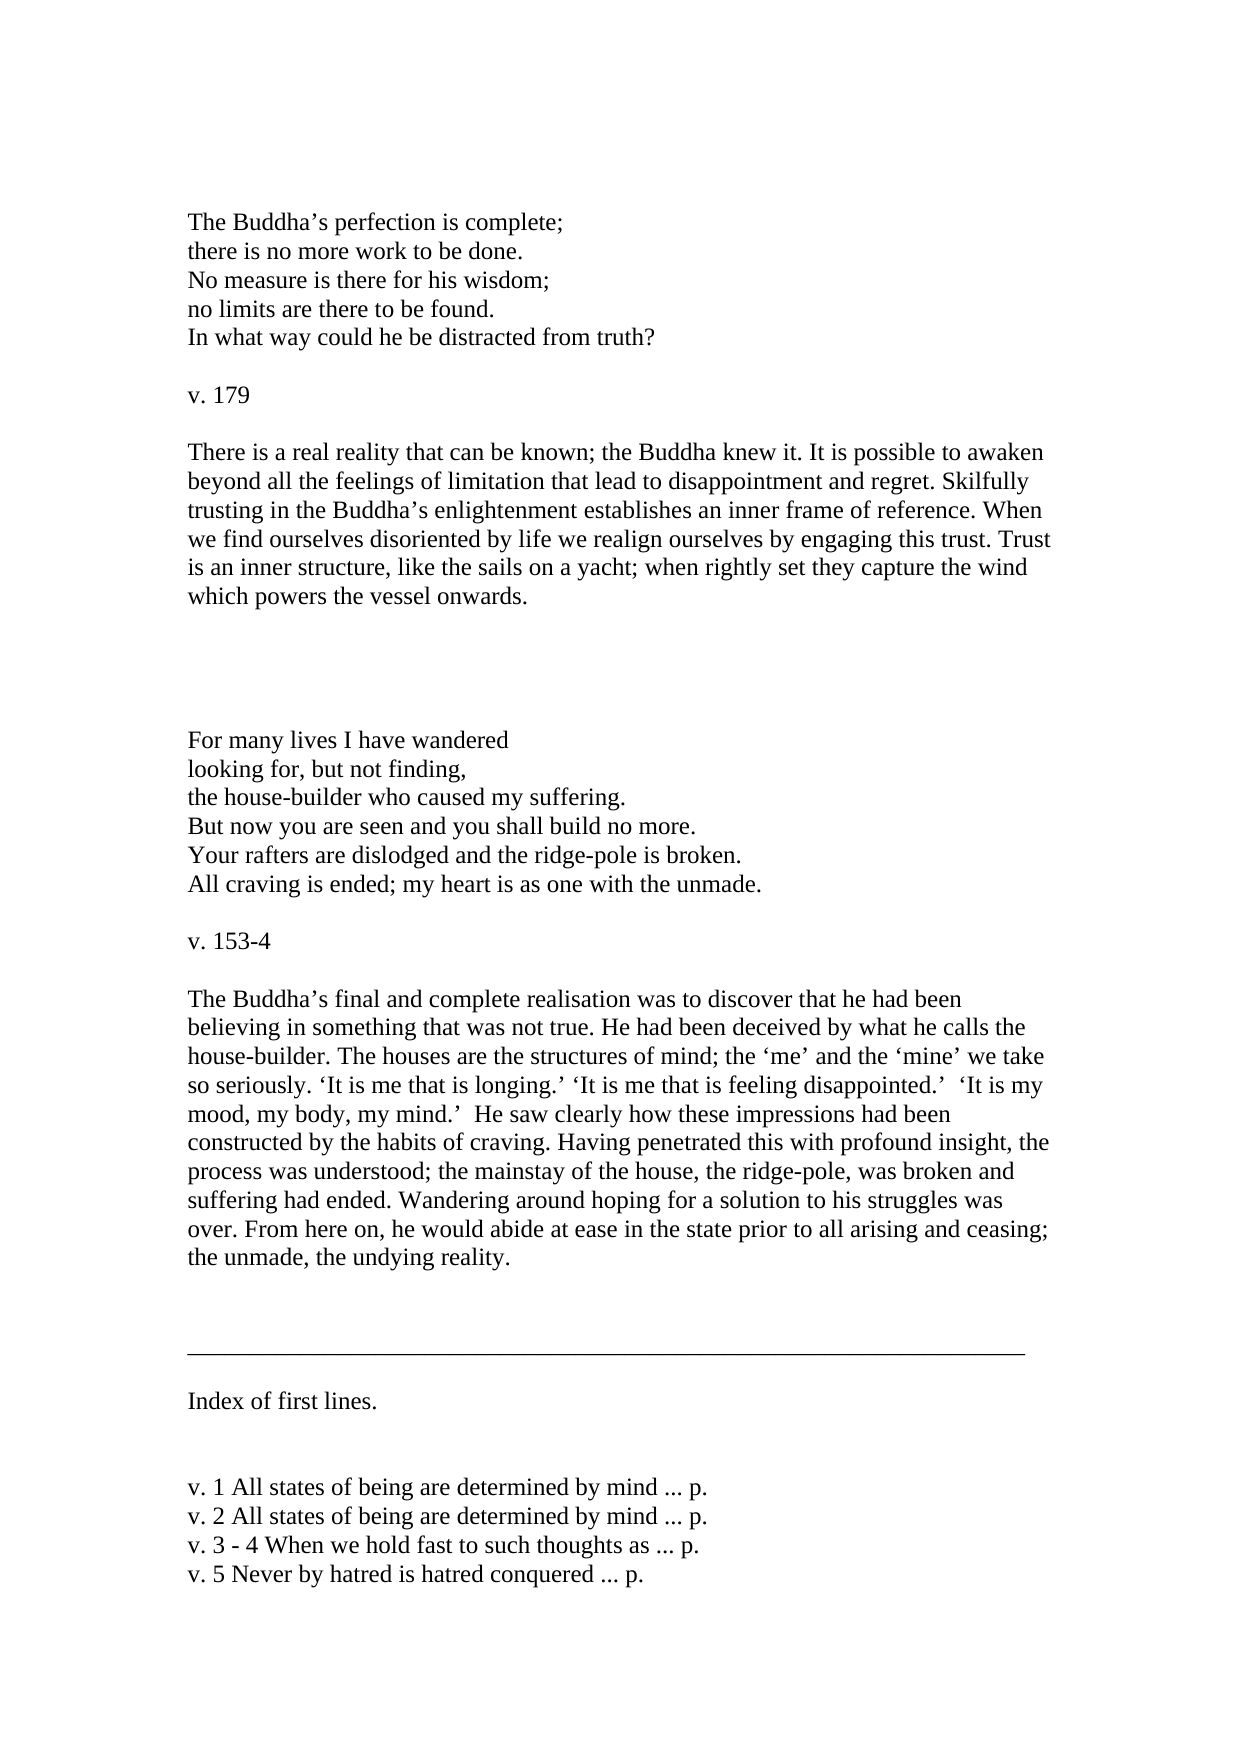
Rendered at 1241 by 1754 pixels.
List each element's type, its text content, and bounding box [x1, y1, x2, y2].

text No measure is there for his wisdom; [187, 265, 1053, 294]
text All craving is ended; my heart is as one with the unmade. [187, 869, 1053, 897]
text ___________________________________________________________________ [187, 1329, 1053, 1357]
text no limits are there to be found. [187, 294, 1053, 322]
text v. 1 All states of being are determined by mind ... p. [187, 1472, 1053, 1501]
text v. 5 Never by hatred is hatred conquered ... p. [187, 1559, 1053, 1587]
text the house-builder who caused my suffering. [187, 782, 1053, 811]
text Index of first lines. [187, 1386, 1053, 1415]
text v. 3 - 4 When we hold fast to such thoughts as ... p. [187, 1530, 1053, 1559]
text v. 2 All states of being are determined by mind ... p. [187, 1501, 1053, 1530]
text But now you are seen and you shall build no more. [187, 811, 1053, 840]
text v. 179 [187, 380, 1053, 409]
text v. 153-4 [187, 926, 1053, 955]
text Your rafters are dislodged and the ridge-pole is broken. [187, 840, 1053, 869]
text In what way could he be distracted from truth? [187, 322, 1053, 351]
text For many lives I have wandered [187, 725, 1053, 754]
text looking for, but not finding, [187, 754, 1053, 782]
text there is no more work to be done. [187, 236, 1053, 265]
text There is a real reality that can be known; the Buddha knew it. It is possible to awaken beyond all the feelings of limitation that lead to disappointment and regret. Skilfully trusting in the Buddha’s enlightenment establishes an inner frame of reference. When we find ourselves disoriented by life we realign ourselves by engaging this trust. Trust is an inner structure, like the sails on a yacht; when rightly set they capture the wind which powers the vessel onwards. [187, 437, 1053, 610]
text The Buddha’s final and complete realisation was to discover that he had been believing in something that was not true. He had been deceived by what he calls the house-builder. The houses are the structures of mind; the ‘me’ and the ‘mine’ we take so seriously. ‘It is me that is longing.’ ‘It is me that is feeling disappointed.’ ‘It is my mood, my body, my mind.’ He saw clearly how these impressions had been constructed by the habits of craving. Having penetrated this with profound insight, the process was understood; the mainstay of the house, the ridge-pole, was broken and suffering had ended. Wandering around hoping for a solution to his struggles was over. From here on, he would abide at ease in the state prior to all arising and ceasing; the unmade, the undying reality. [187, 984, 1053, 1271]
text The Buddha’s perfection is complete; [187, 207, 1053, 236]
